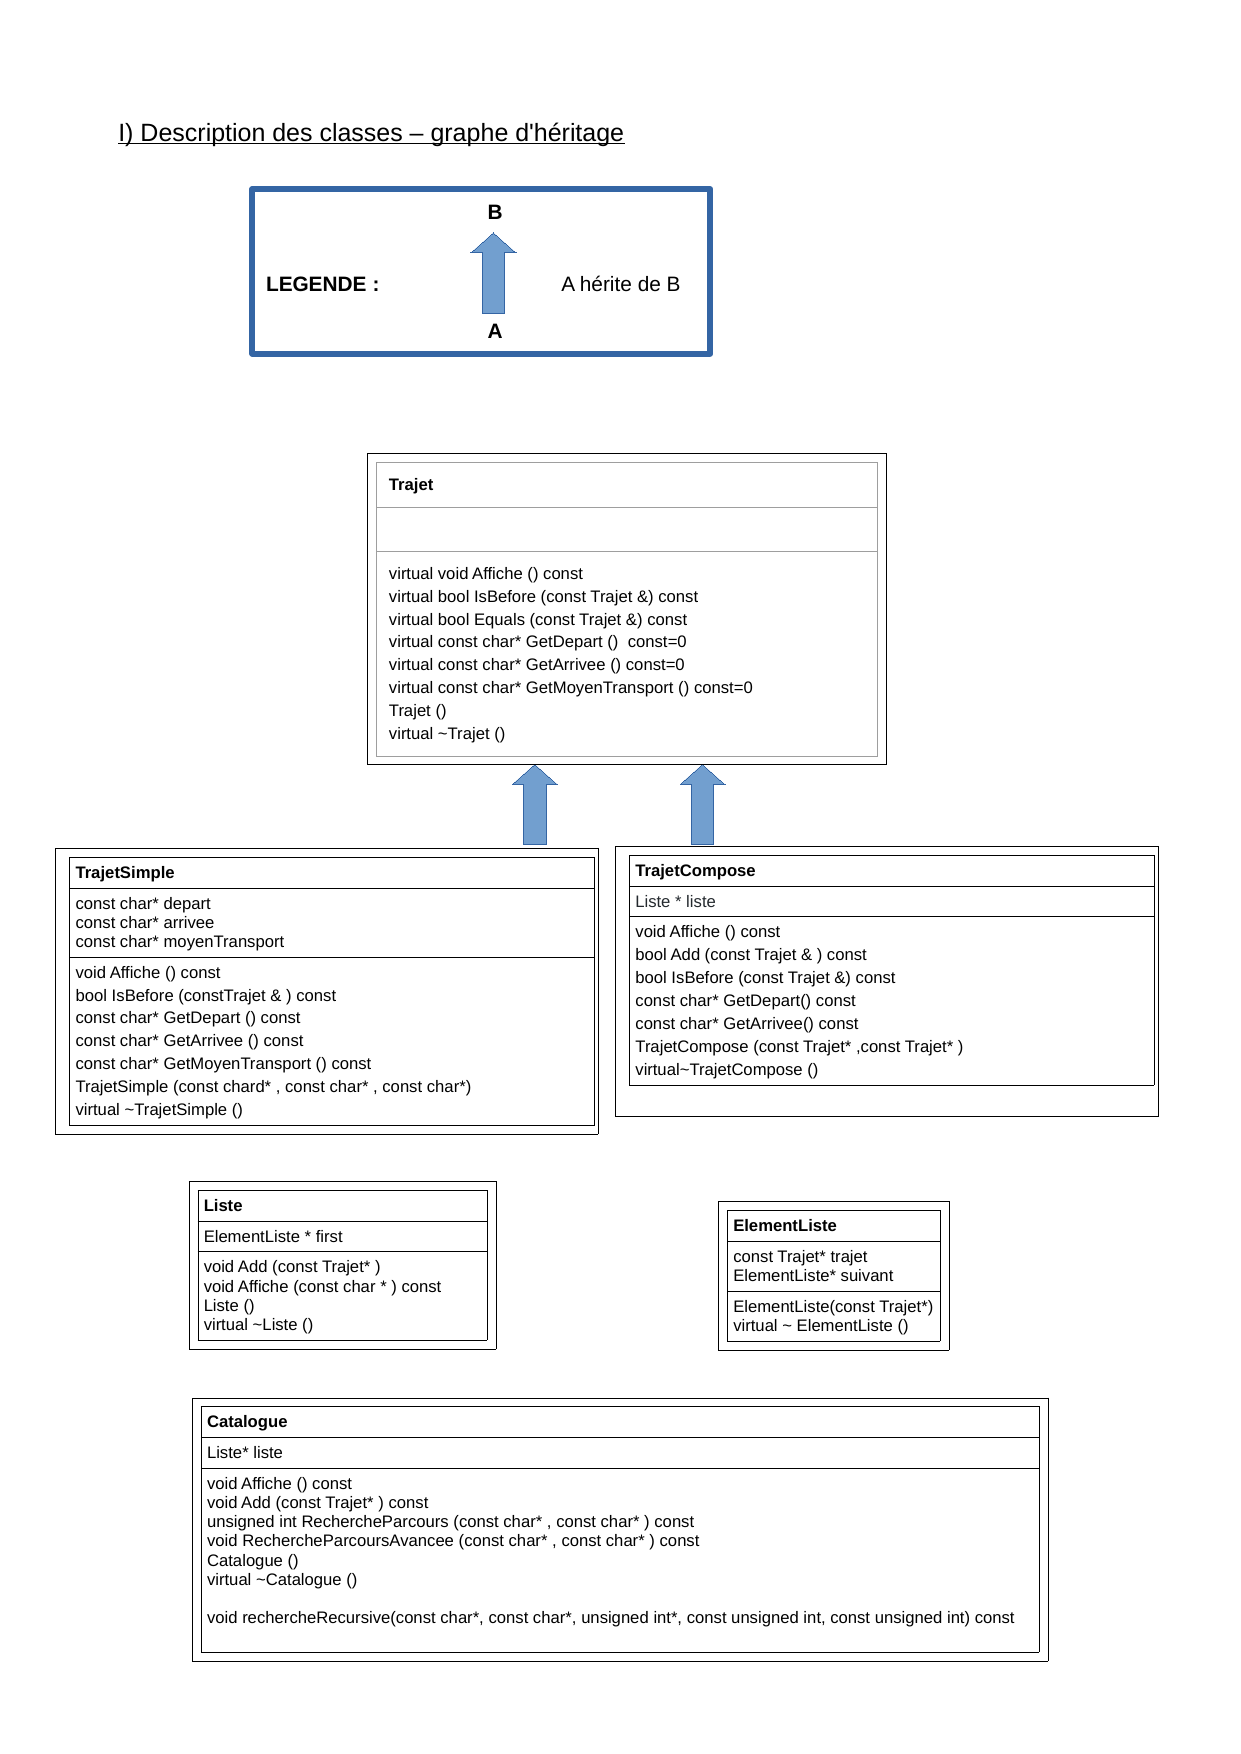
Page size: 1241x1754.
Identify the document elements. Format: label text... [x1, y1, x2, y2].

table_cell ElementListe * first [199, 1222, 487, 1251]
table_cell void Affiche () const bool IsBefore (constTrajet & ) const const char* GetDepart () const const char* GetArrivee () const const char* GetMoyenTransport () const TrajetSimple (const chard* , const char* , const char*) virtual ~TrajetSimple () [70, 958, 594, 1125]
text A [255, 319, 707, 343]
table_cell virtual void Affiche () const virtual bool IsBefore (const Trajet &) const virtual bool Equals (const Trajet &) const virtual const char* GetDepart () const=0 virtual const char* GetArrivee () const=0 virtual const char* GetMoyenTransport () const=0 Trajet () virtual ~Trajet () [377, 552, 877, 756]
table_header Liste [199, 1191, 487, 1221]
table_cell void Add (const Trajet* ) void Affiche (const char * ) const Liste () virtual ~Liste () [199, 1252, 487, 1340]
text [713, 271, 1122, 295]
text [118, 319, 249, 343]
text [118, 199, 249, 223]
text [713, 199, 1122, 223]
text A hérite de B [505, 271, 707, 295]
text [713, 319, 1122, 343]
table_cell const Trajet* trajet ElementListe* suivant [728, 1242, 940, 1291]
table_cell const char* depart const char* arrivee const char* moyenTransport [70, 889, 594, 957]
text LEGENDE : [255, 271, 482, 295]
table_cell Liste* liste [202, 1438, 1039, 1468]
text [118, 271, 249, 295]
text I) Description des classes – graphe d'héritage [118, 118, 1122, 147]
table_cell ElementListe(const Trajet*) virtual ~ ElementListe () [728, 1292, 940, 1341]
text B [255, 199, 707, 223]
table_cell void Affiche () const bool Add (const Trajet & ) const bool IsBefore (const Trajet &) const const char* GetDepart() const const char* GetArrivee() const TrajetCompose (const Trajet* ,const Trajet* ) virtual~TrajetCompose () [630, 917, 1154, 1084]
table_cell [377, 508, 877, 551]
table_header Catalogue [202, 1407, 1039, 1437]
table_cell Liste * liste [630, 887, 1154, 916]
table_header ElementListe [728, 1211, 940, 1241]
table_header TrajetCompose [630, 856, 1154, 886]
table_header Trajet [377, 463, 877, 507]
table_cell void Affiche () const void Add (const Trajet* ) const unsigned int RechercheParcours (const char* , const char* ) const void RechercheParcoursAvancee (const char* , const char* ) const Catalogue () virtual ~Catalogue () void rechercheRecursive(const char*, const char*, unsigned int*, const unsigned int, const unsigned int) const [202, 1469, 1039, 1652]
table_header TrajetSimple [70, 858, 594, 888]
